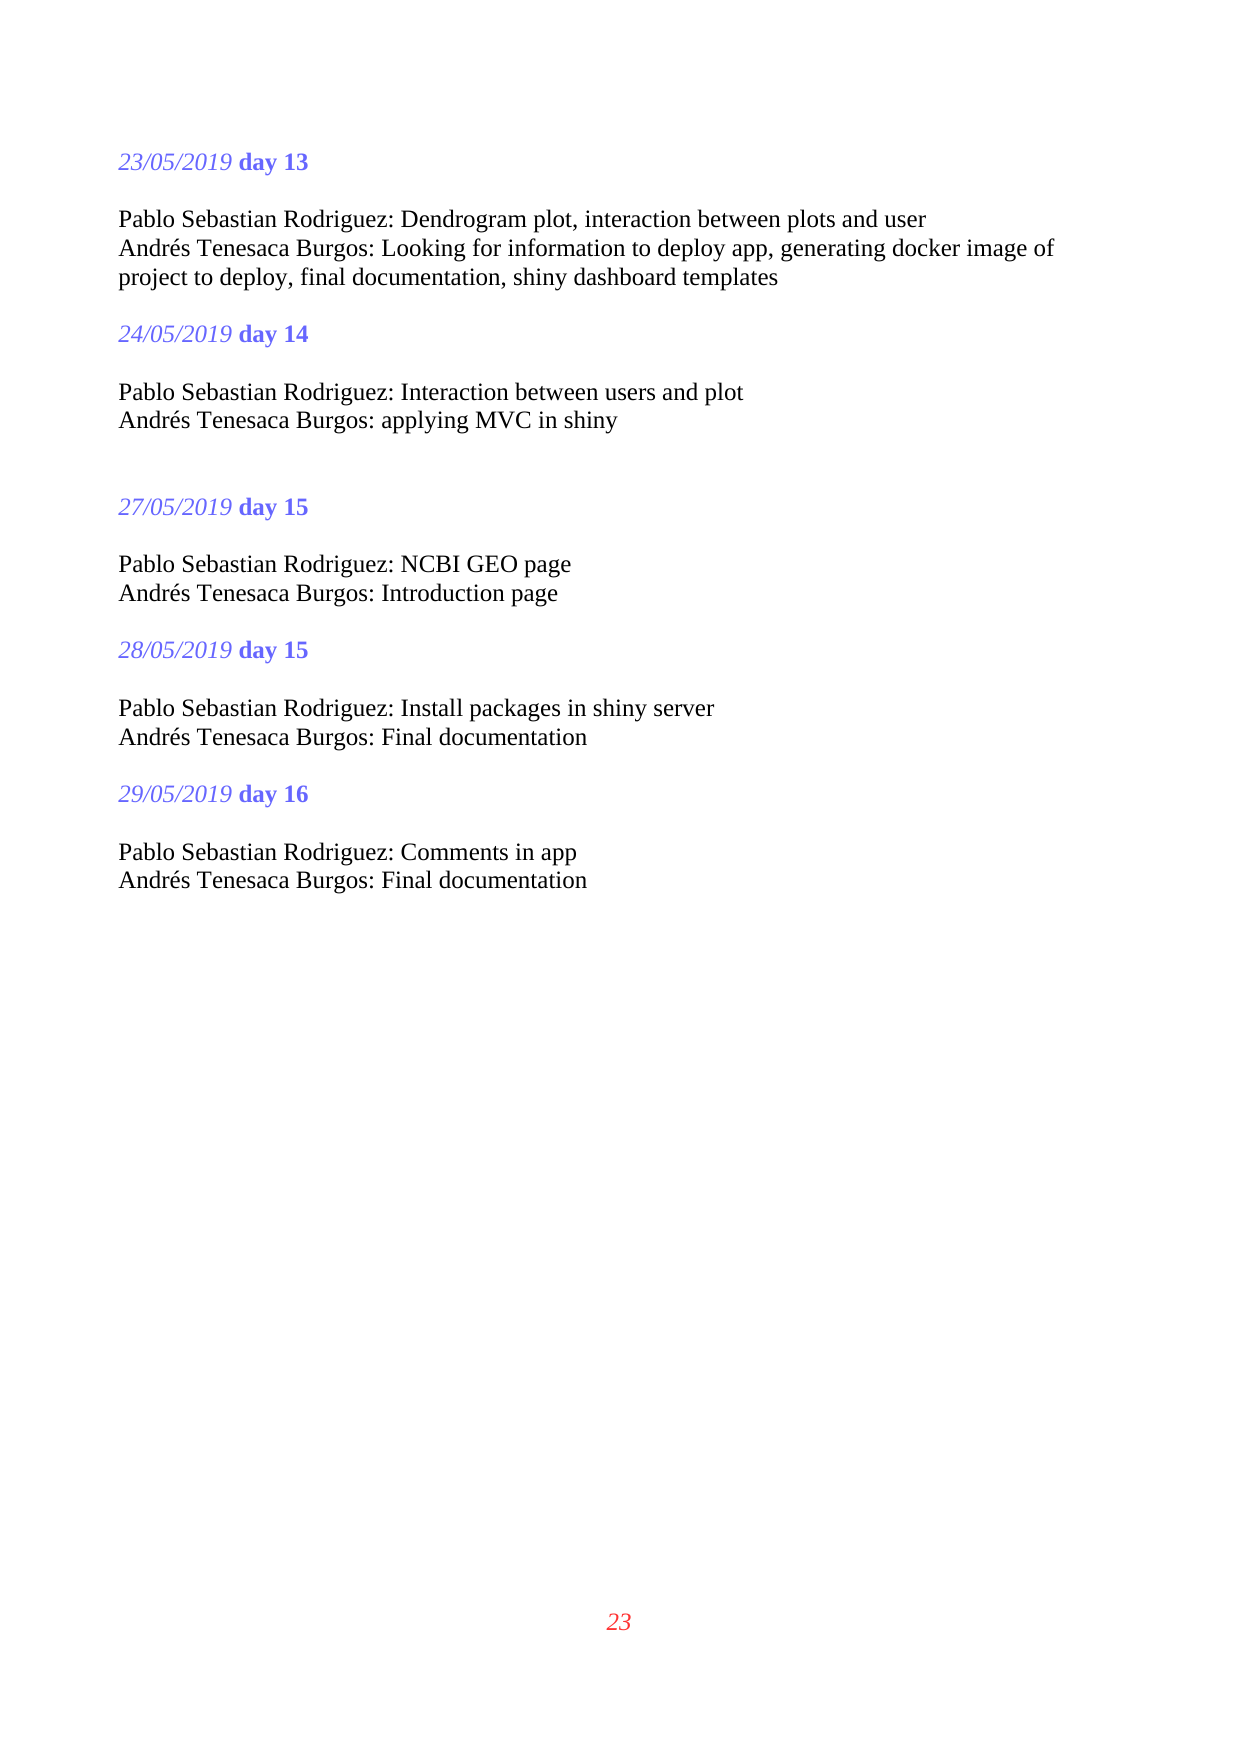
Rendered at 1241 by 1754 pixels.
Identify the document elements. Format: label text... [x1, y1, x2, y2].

text 28/05/2019 day 15 [118, 636, 1122, 664]
text 27/05/2019 day 15 [118, 492, 1122, 521]
text Andrés Tenesaca Burgos: Final documentation [118, 722, 1122, 751]
text Andrés Tenesaca Burgos: Introduction page [118, 578, 1122, 607]
text 29/05/2019 day 16 [118, 779, 1122, 808]
text Pablo Sebastian Rodriguez: Interaction between users and plot [118, 377, 1122, 406]
text Pablo Sebastian Rodriguez: NCBI GEO page [118, 549, 1122, 578]
text Andrés Tenesaca Burgos: applying MVC in shiny [118, 406, 1122, 434]
text 24/05/2019 day 14 [118, 319, 1122, 348]
text Andrés Tenesaca Burgos: Final documentation [118, 866, 1122, 894]
text Andrés Tenesaca Burgos: Looking for information to deploy app, generating docker image of project to deploy, final documentation, shiny dashboard templates [118, 233, 1122, 291]
text Pablo Sebastian Rodriguez: Dendrogram plot, interaction between plots and user [118, 204, 1122, 233]
text 23/05/2019 day 13 [118, 147, 1122, 176]
text Pablo Sebastian Rodriguez: Comments in app [118, 837, 1122, 866]
text Pablo Sebastian Rodriguez: Install packages in shiny server [118, 693, 1122, 722]
